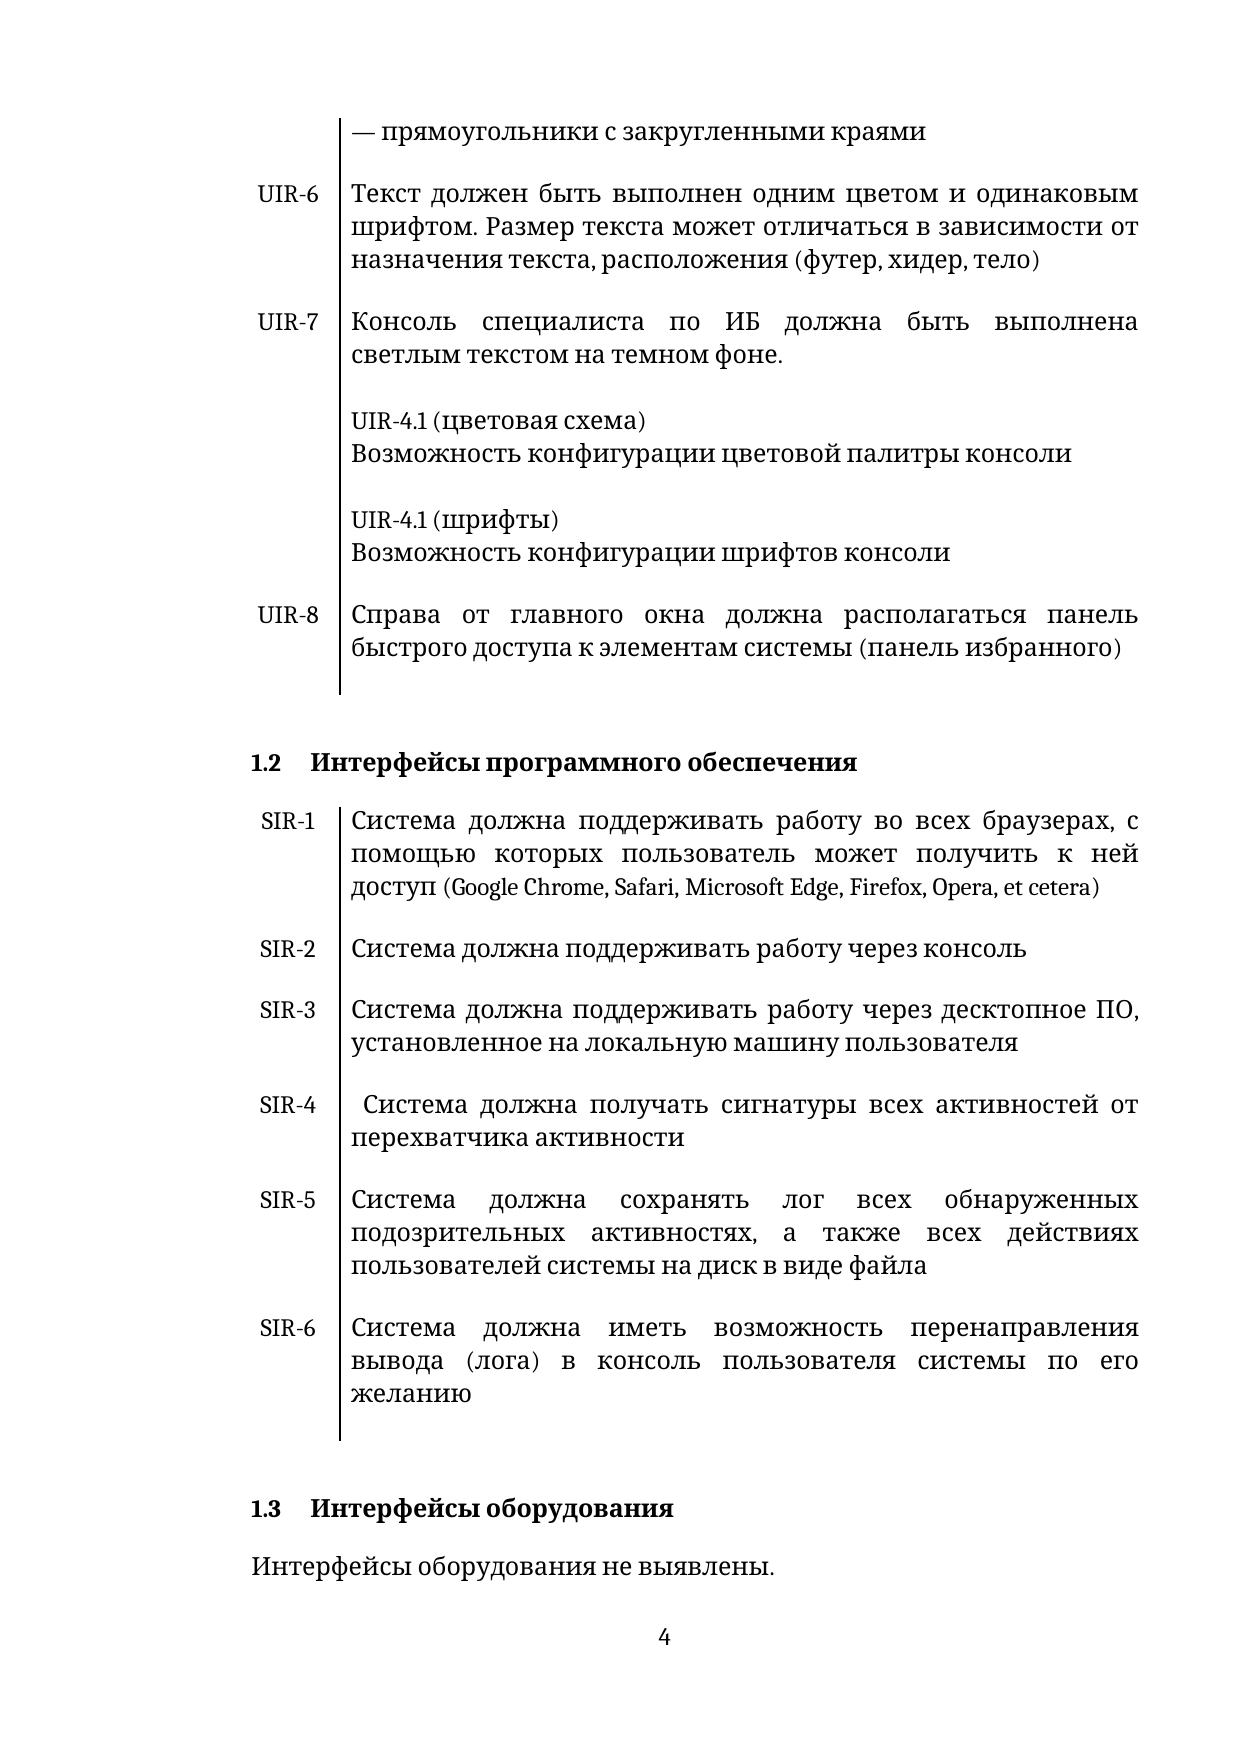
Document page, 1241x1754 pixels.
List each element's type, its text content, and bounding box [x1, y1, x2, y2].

table_header SIR-1 [236, 807, 339, 934]
table_cell SIR-6 [236, 1314, 339, 1441]
table_cell Система должна получать сигнатуры всех активностей от перехватчика активности [341, 1091, 1151, 1186]
table_cell SIR-2 [236, 935, 339, 996]
table_cell SIR-5 [236, 1186, 339, 1314]
table_cell Справа от главного окна должна располагаться панель быстрого доступа к элементам системы (панель избранного) [341, 601, 1151, 695]
list Интерфейсы программного обеспечения [251, 749, 1152, 778]
table_cell Система должна поддерживать работу через консоль [341, 935, 1151, 996]
table_cell Система должна сохранять лог всех обнаруженных подозрительных активностях, а также всех действиях пользователей системы на диск в виде файла [341, 1186, 1151, 1314]
table_cell SIR-4 [236, 1091, 339, 1186]
table_cell Система должна поддерживать работу через десктопное ПО, установленное на локальную машину пользователя [341, 996, 1151, 1091]
table_cell UIR-8 [236, 601, 339, 695]
table_cell [236, 118, 339, 180]
table_cell — прямоугольники с закругленными краями [341, 118, 1151, 180]
table_cell Консоль специалиста по ИБ должна быть выполнена светлым текстом на темном фоне. UIR-4.1 (цветовая схема) Возможность конфигурации цветовой палитры консоли UIR-4.1 (шрифты) Возможность конфигурации шрифтов консоли [341, 308, 1151, 601]
text Интерфейсы оборудования не выявлены. [177, 1553, 1152, 1581]
table_header Система должна поддерживать работу во всех браузерах, с помощью которых пользователь может получить к ней доступ (Google Chrome, Safari, Microsoft Edge, Firefox, Opera, et cetera) [341, 807, 1151, 934]
table_cell SIR-3 [236, 996, 339, 1091]
table_cell UIR-7 [236, 308, 339, 601]
table_cell Система должна иметь возможность перенаправления вывода (лога) в консоль пользователя системы по его желанию [341, 1314, 1151, 1441]
list Интерфейсы оборудования [251, 1495, 1152, 1524]
table_cell Текст должен быть выполнен одним цветом и одинаковым шрифтом. Размер текста может отличаться в зависимости от назначения текста, расположения (футер, хидер, тело) [341, 180, 1151, 308]
table_cell UIR-6 [236, 180, 339, 308]
